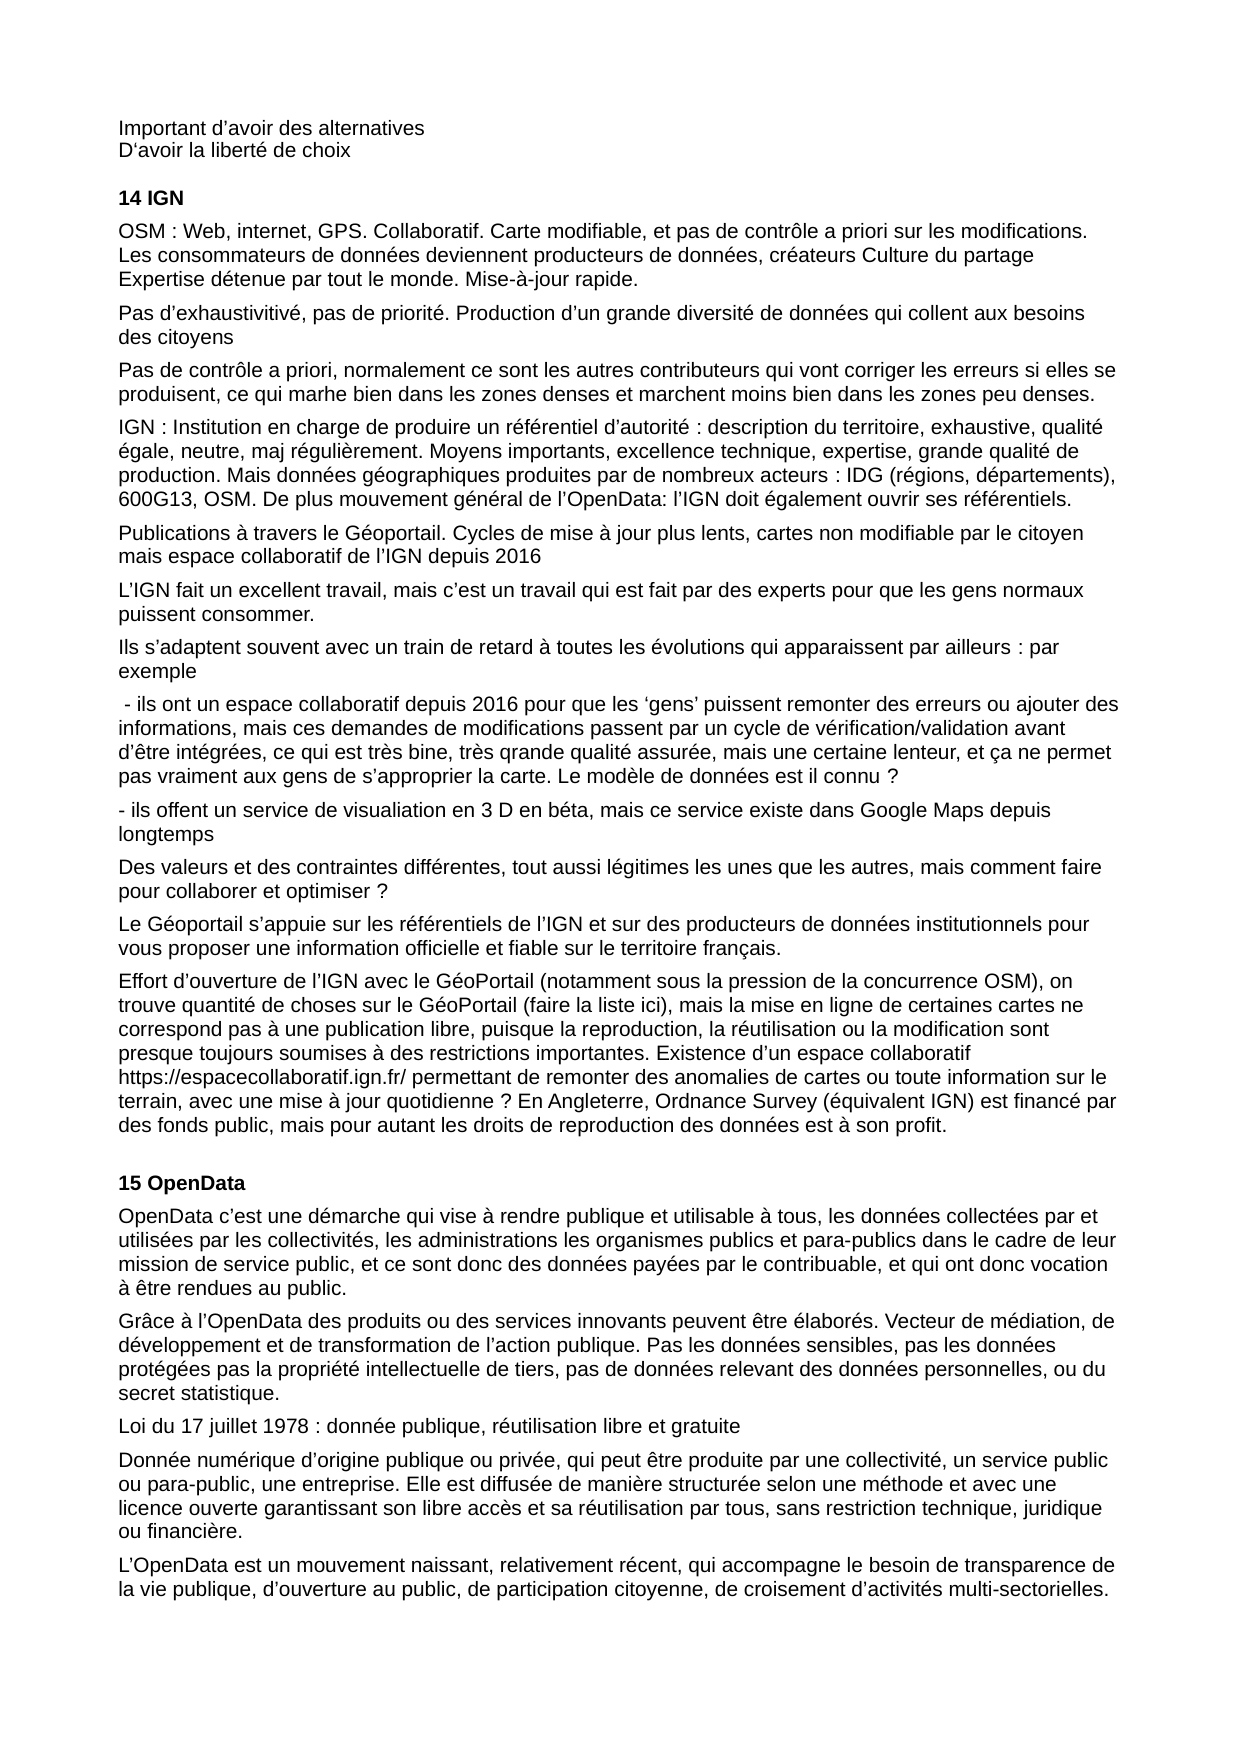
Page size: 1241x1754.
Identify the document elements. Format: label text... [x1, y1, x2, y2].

text OpenData c’est une démarche qui vise à rendre publique et utilisable à tous, les données collectées par et utilisées par les collectivités, les administrations les organismes publics et para-publics dans le cadre de leur mission de service public, et ce sont donc des données payées par le contribuable, et qui ont donc vocation à être rendues au public. [118, 1204, 1122, 1299]
text - ils ont un espace collaboratif depuis 2016 pour que les ‘gens’ puissent remonter des erreurs ou ajouter des informations, mais ces demandes de modifications passent par un cycle de vérification/validation avant d’être intégrées, ce qui est très bine, très qrande qualité assurée, mais une certaine lenteur, et ça ne permet pas vraiment aux gens de s’approprier la carte. Le modèle de données est il connu ? [118, 692, 1122, 788]
text Publications à travers le Géoportail. Cycles de mise à jour plus lents, cartes non modifiable par le citoyen mais espace collaboratif de l’IGN depuis 2016 [118, 520, 1122, 568]
text Pas d’exhaustivitivé, pas de priorité. Production d’un grande diversité de données qui collent aux besoins des citoyens [118, 301, 1122, 348]
text Effort d’ouverture de l’IGN avec le GéoPortail (notamment sous la pression de la concurrence OSM), on trouve quantité de choses sur le GéoPortail (faire la liste ici), mais la mise en ligne de certaines cartes ne correspond pas à une publication libre, puisque la reproduction, la réutilisation ou la modification sont presque toujours soumises à des restrictions importantes. Existence d’un espace collaboratif https://espacecollaboratif.ign.fr/ permettant de remonter des anomalies de cartes ou toute information sur le terrain, avec une mise à jour quotidienne ? En Angleterre, Ordnance Survey (équivalent IGN) est financé par des fonds public, mais pour autant les droits de reproduction des données est à son profit. [118, 969, 1122, 1137]
text Loi du 17 juillet 1978 : donnée publique, réutilisation libre et gratuite [118, 1414, 1122, 1438]
text Ils s’adaptent souvent avec un train de retard à toutes les évolutions qui apparaissent par ailleurs : par exemple [118, 635, 1122, 683]
text L’OpenData est un mouvement naissant, relativement récent, qui accompagne le besoin de transparence de la vie publique, d’ouverture au public, de participation citoyenne, de croisement d’activités multi-sectorielles. [118, 1553, 1122, 1601]
text L’IGN fait un excellent travail, mais c’est un travail qui est fait par des experts pour que les gens normaux puissent consommer. [118, 578, 1122, 626]
text Le Géoportail s’appuie sur les référentiels de l’IGN et sur des producteurs de données institutionnels pour vous proposer une information officielle et fiable sur le territoire français. [118, 912, 1122, 960]
text Grâce à l’OpenData des produits ou des services innovants peuvent être élaborés. Vecteur de médiation, de développement et de transformation de l’action publique. Pas les données sensibles, pas les données protégées pas la propriété intellectuelle de tiers, pas de données relevant des données personnelles, ou du secret statistique. [118, 1309, 1122, 1405]
text Des valeurs et des contraintes différentes, tout aussi légitimes les unes que les autres, mais comment faire pour collaborer et optimiser ? [118, 855, 1122, 903]
text Pas de contrôle a priori, normalement ce sont les autres contributeurs qui vont corriger les erreurs si elles se produisent, ce qui marhe bien dans les zones denses et marchent moins bien dans les zones peu denses. [118, 358, 1122, 406]
text 15 OpenData [118, 1170, 1122, 1194]
text D‘avoir la liberté de choix [118, 140, 1122, 162]
text Important d’avoir des alternatives [118, 118, 1122, 140]
text 14 IGN [118, 186, 1122, 210]
text IGN : Institution en charge de produire un référentiel d’autorité : description du territoire, exhaustive, qualité égale, neutre, maj régulièrement. Moyens importants, excellence technique, expertise, grande qualité de production. Mais données géographiques produites par de nombreux acteurs : IDG (régions, départements), 600G13, OSM. De plus mouvement général de l’OpenData: l’IGN doit également ouvrir ses référentiels. [118, 415, 1122, 511]
text - ils offent un service de visualiation en 3 D en béta, mais ce service existe dans Google Maps depuis longtemps [118, 797, 1122, 845]
text OSM : Web, internet, GPS. Collaboratif. Carte modifiable, et pas de contrôle a priori sur les modifications. Les consommateurs de données deviennent producteurs de données, créateurs Culture du partage Expertise détenue par tout le monde. Mise-à-jour rapide. [118, 219, 1122, 291]
text Donnée numérique d’origine publique ou privée, qui peut être produite par une collectivité, un service public ou para-public, une entreprise. Elle est diffusée de manière structurée selon une méthode et avec une licence ouverte garantissant son libre accès et sa réutilisation par tous, sans restriction technique, juridique ou financière. [118, 1447, 1122, 1543]
